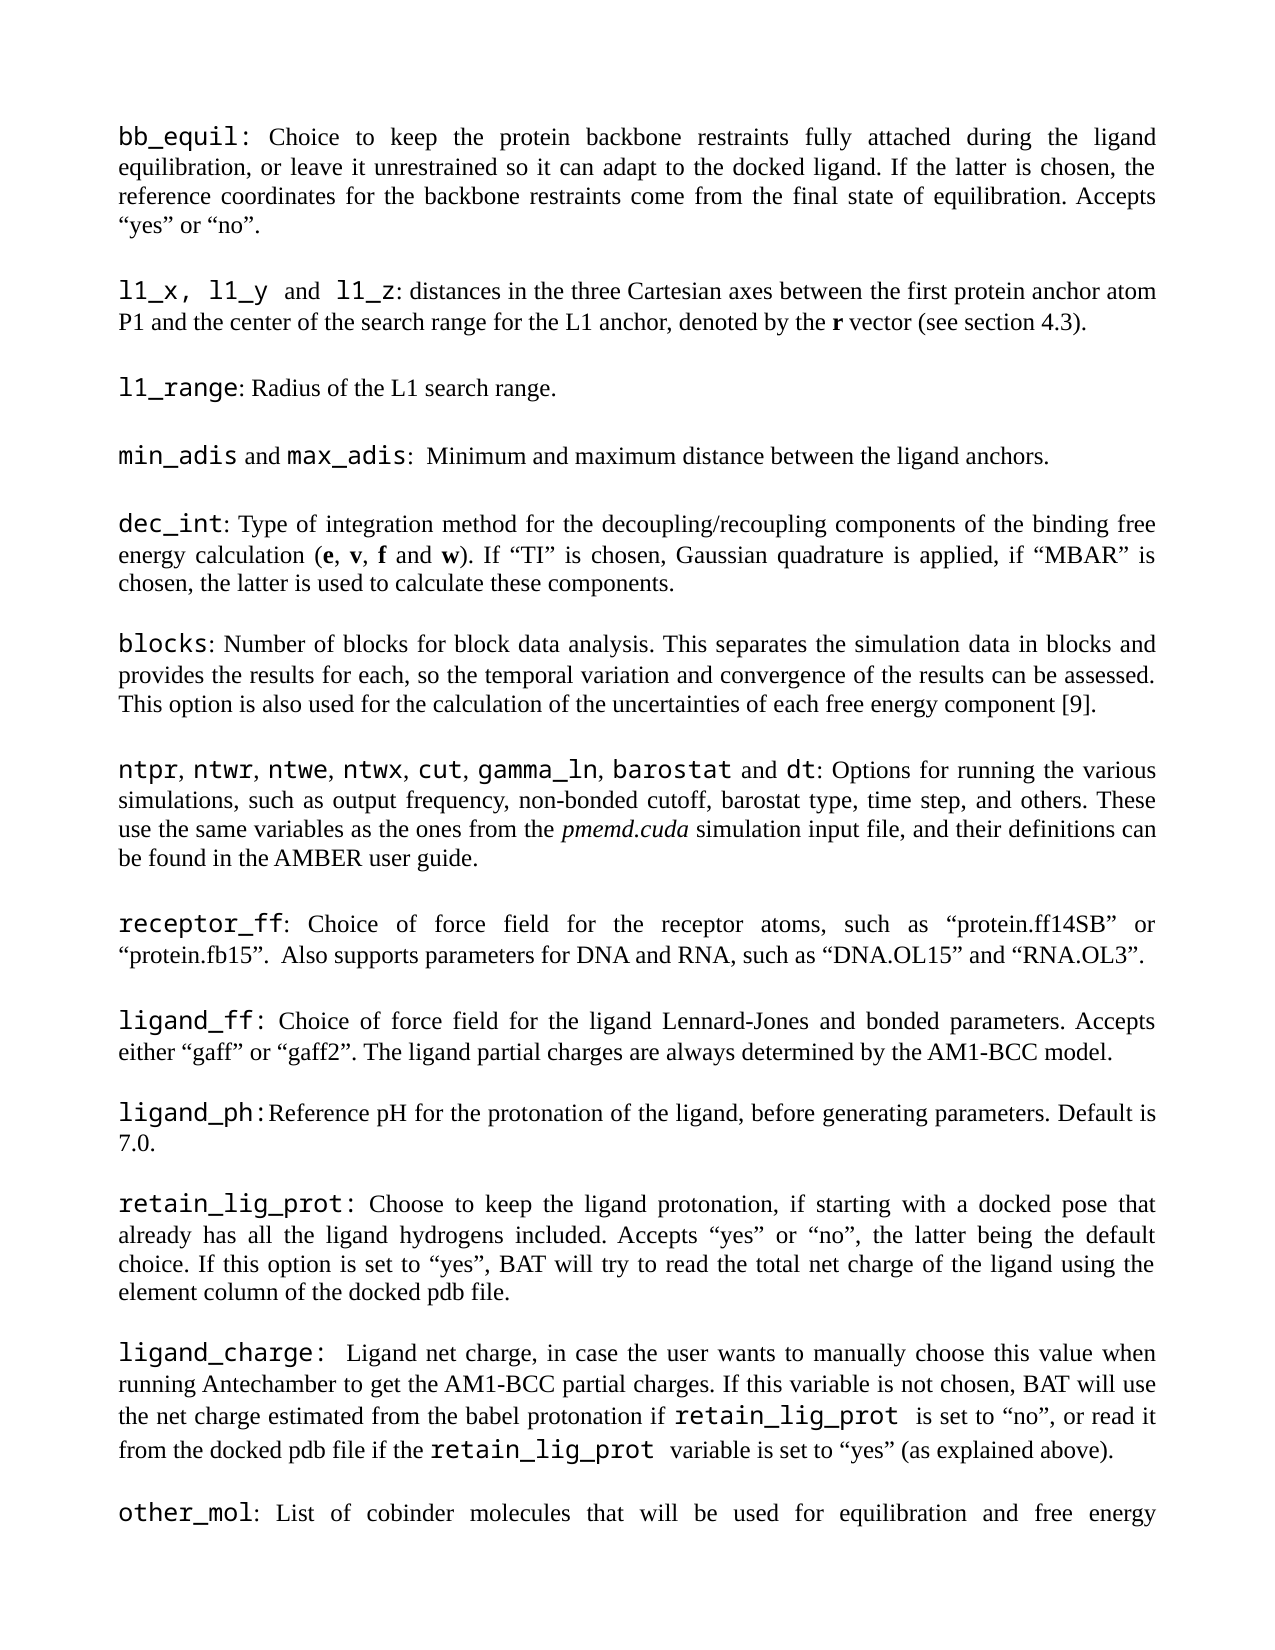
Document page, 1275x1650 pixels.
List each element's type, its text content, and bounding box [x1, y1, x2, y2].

text dec_int: Type of integration method for the decoupling/recoupling components of the binding free energy calculation (e, v, f and w). If “TI” is chosen, Gaussian quadrature is applied, if “MBAR” is chosen, the latter is used to calculate these components. [118, 506, 1157, 597]
text bb_equil: Choice to keep the protein backbone restraints fully attached during the ligand equilibration, or leave it unrestrained so it can adapt to the docked ligand. If the latter is chosen, the reference coordinates for the backbone restraints come from the final state of equilibration. Accepts “yes” or “no”. [118, 118, 1157, 238]
text ntpr, ntwr, ntwe, ntwx, cut, gamma_ln, barostat and dt: Options for running the various simulations, such as output frequency, non-bonded cutoff, barostat type, time step, and others. These use the same variables as the ones from the pmemd.cuda simulation input file, and their definitions can be found in the AMBER user guide. [118, 752, 1157, 872]
text min_adis and max_adis: Minimum and maximum distance between the ligand anchors. [118, 437, 1157, 472]
text other_mol: List of cobinder molecules that will be used for equilibration and free energy [118, 1495, 1157, 1529]
text receptor_ff: Choice of force field for the receptor atoms, such as “protein.ff14SB” or “protein.fb15”. Also supports parameters for DNA and RNA, such as “DNA.OL15” and “RNA.OL3”. [118, 906, 1157, 969]
text ligand_ph:Reference pH for the protonation of the ligand, before generating parameters. Default is 7.0. [118, 1094, 1157, 1157]
text retain_lig_prot: Choose to keep the ligand protonation, if starting with a docked pose that already has all the ligand hydrogens included. Accepts “yes” or “no”, the latter being the default choice. If this option is set to “yes”, BAT will try to read the total net charge of the ligand using the element column of the docked pdb file. [118, 1186, 1157, 1306]
text l1_x, l1_y and l1_z: distances in the three Cartesian axes between the first protein anchor atom P1 and the center of the search range for the L1 anchor, denoted by the r vector (see section 4.3). [118, 272, 1157, 335]
text ligand_ff: Choice of force field for the ligand Lennard-Jones and bonded parameters. Accepts either “gaff” or “gaff2”. The ligand partial charges are always determined by the AM1-BCC model. [118, 1003, 1157, 1066]
text blocks: Number of blocks for block data analysis. This separates the simulation data in blocks and provides the results for each, so the temporal variation and convergence of the results can be assessed. This option is also used for the calculation of the uncertainties of each free energy component [9]. [118, 626, 1157, 717]
text ligand_charge: Ligand net charge, in case the user wants to manually choose this value when running Antechamber to get the AM1-BCC partial charges. If this variable is not chosen, BAT will use the net charge estimated from the babel protonation if retain_lig_prot is set to “no”, or read it from the docked pdb file if the retain_lig_prot variable is set to “yes” (as explained above). [118, 1335, 1157, 1466]
text l1_range: Radius of the L1 search range. [118, 369, 1157, 403]
